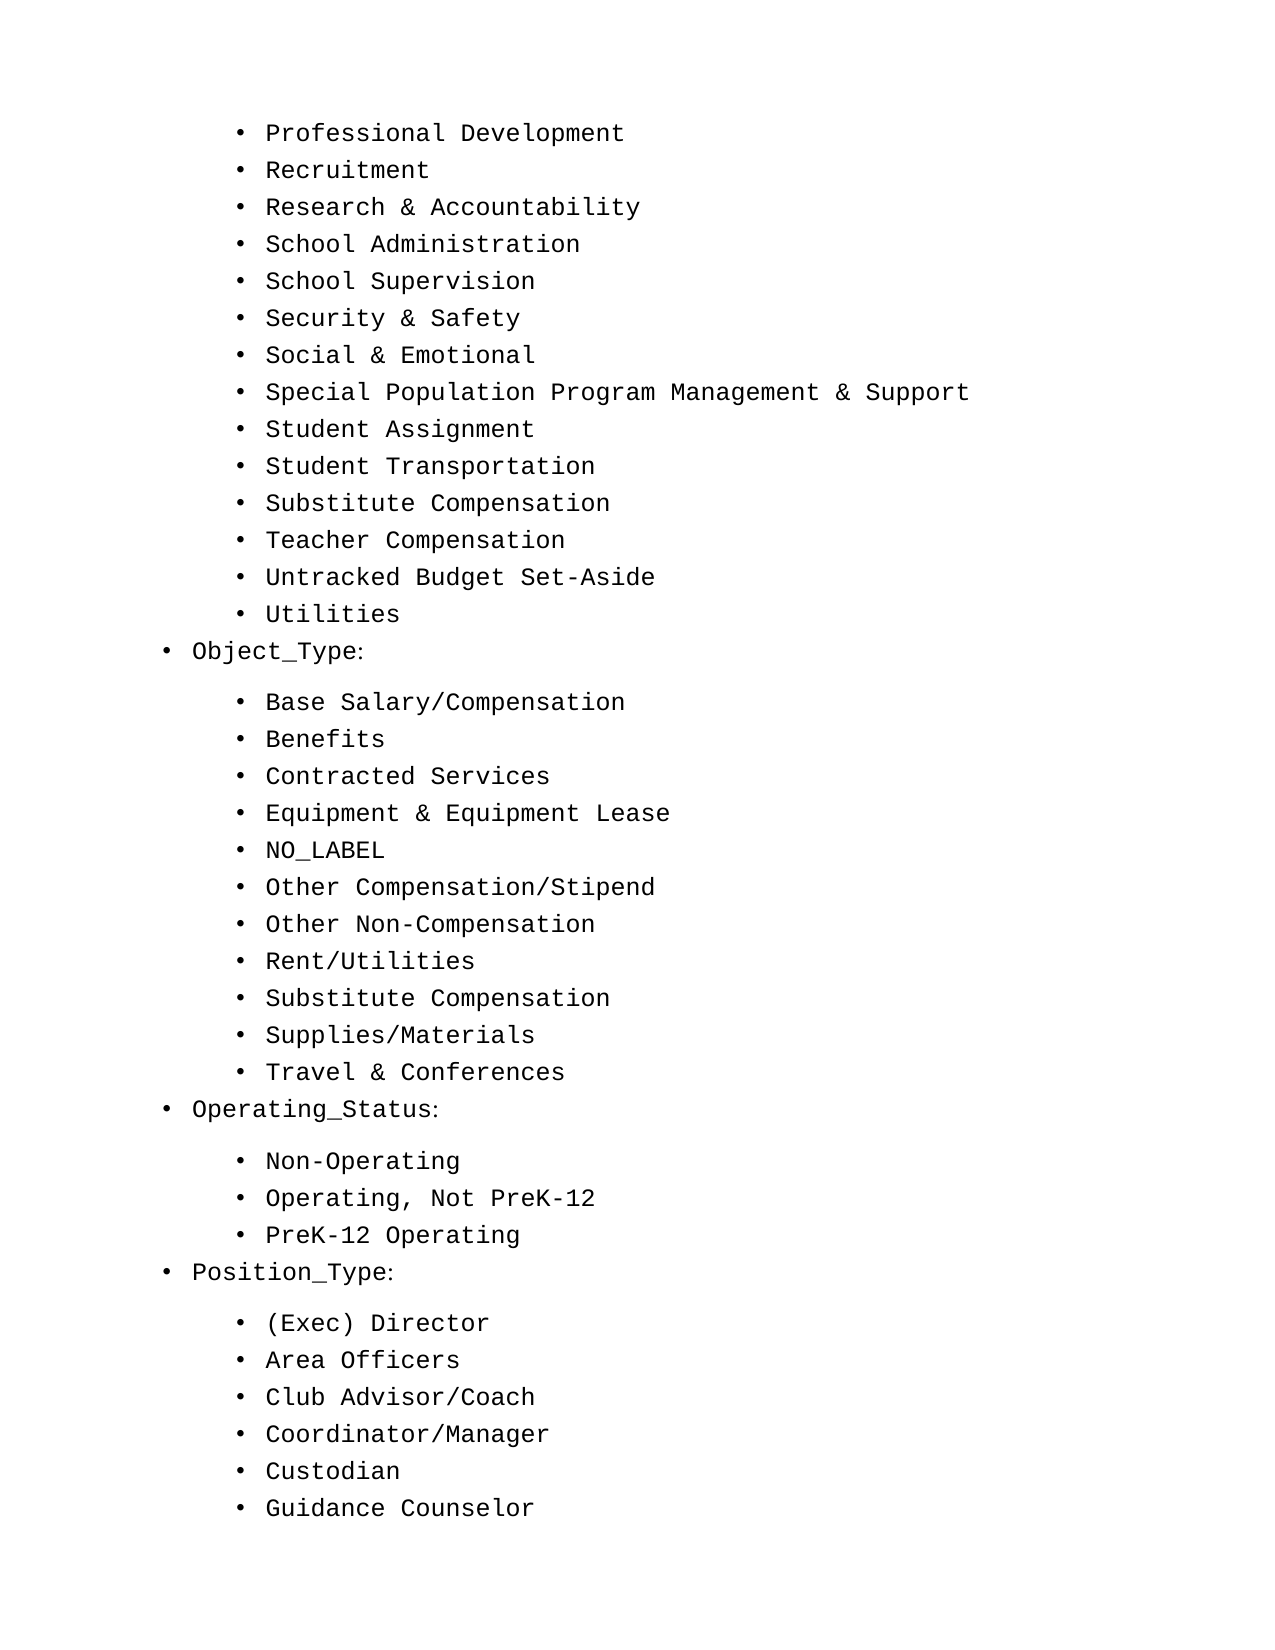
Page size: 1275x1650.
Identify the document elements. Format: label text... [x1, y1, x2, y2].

list NO_LABEL [236, 835, 1157, 866]
list Base Salary/Compensation [236, 687, 1157, 718]
list Benefits [236, 724, 1157, 755]
list Student Transportation [236, 451, 1157, 482]
list Custodian [236, 1456, 1157, 1487]
list Social & Emotional [236, 340, 1157, 371]
list Guidance Counselor [236, 1493, 1157, 1524]
list Research & Accountability [236, 192, 1157, 223]
list Travel & Conferences [236, 1057, 1157, 1088]
list School Administration [236, 229, 1157, 260]
list Untracked Budget Set-Aside [236, 562, 1157, 593]
list Teacher Compensation [236, 525, 1157, 556]
list Operating, Not PreK-12 [236, 1183, 1157, 1213]
list PreK-12 Operating [236, 1220, 1157, 1251]
list Substitute Compensation [236, 983, 1157, 1014]
list Contracted Services [236, 761, 1157, 792]
list Rent/Utilities [236, 946, 1157, 977]
list Area Officers [236, 1345, 1157, 1376]
list Coordinator/Manager [236, 1419, 1157, 1450]
list Supplies/Materials [236, 1020, 1157, 1051]
list Non-Operating [236, 1146, 1157, 1177]
list Equipment & Equipment Lease [236, 798, 1157, 829]
list Club Advisor/Coach [236, 1382, 1157, 1413]
list School Supervision [236, 266, 1157, 297]
list Professional Development [236, 118, 1157, 149]
list Special Population Program Management & Support [236, 377, 1157, 408]
list Object_Type: [162, 636, 1157, 667]
list Student Assignment [236, 414, 1157, 445]
list Recruitment [236, 155, 1157, 186]
list Operating_Status: [162, 1094, 1157, 1125]
list (Exec) Director [236, 1308, 1157, 1339]
list Utilities [236, 599, 1157, 630]
list Substitute Compensation [236, 488, 1157, 519]
list Position_Type: [162, 1257, 1157, 1287]
list Other Non-Compensation [236, 909, 1157, 940]
list Other Compensation/Stipend [236, 872, 1157, 903]
list Security & Safety [236, 303, 1157, 334]
